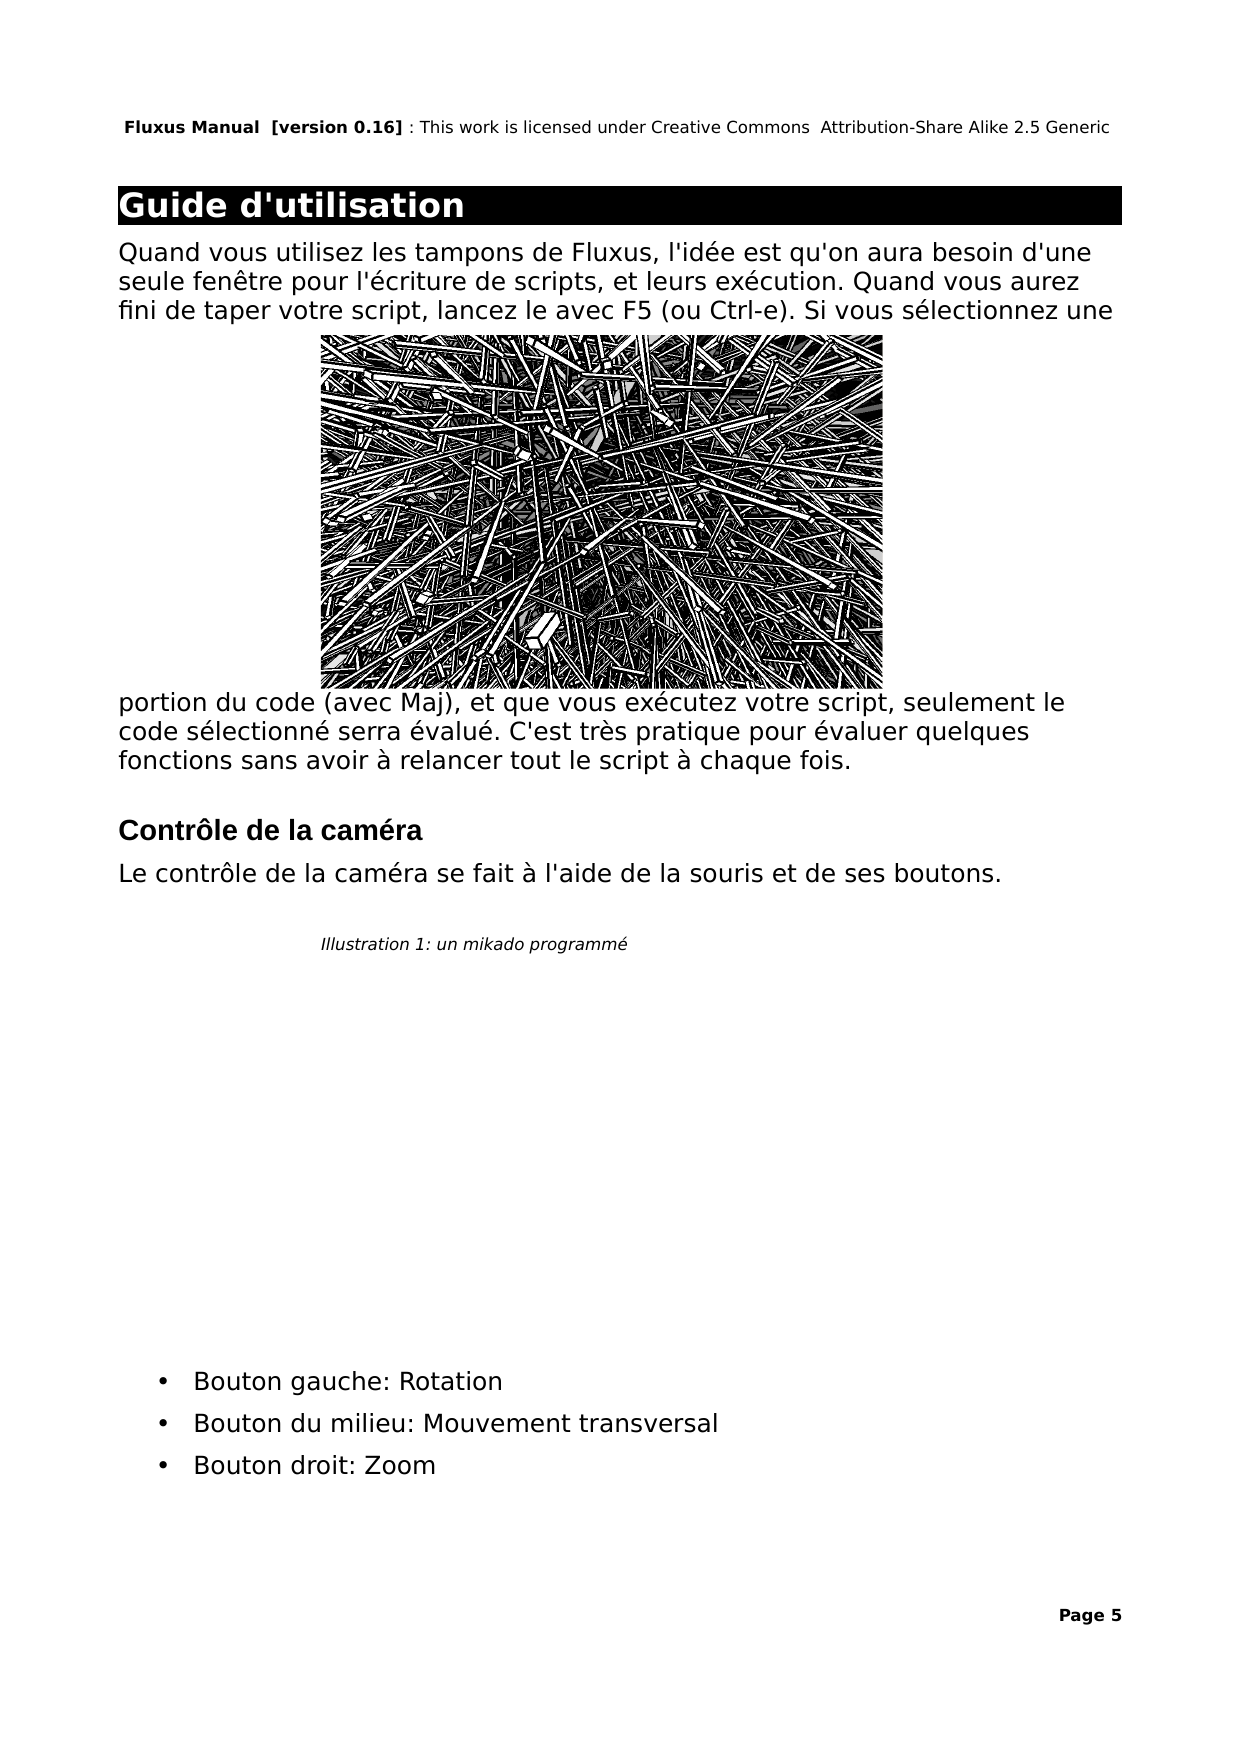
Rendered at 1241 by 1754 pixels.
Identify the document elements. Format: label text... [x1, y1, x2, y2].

list • Bouton droit: Zoom [156, 1451, 1122, 1480]
subtitle Contrôle de la caméra [118, 813, 1122, 847]
text Le contrôle de la caméra se fait à l'aide de la souris et de ses boutons. [118, 859, 1122, 888]
text Quand vous utilisez les tampons de Fluxus, l'idée est qu'on aura besoin d'une seule fenêtre pour l'écriture de scripts, et leurs exécution. Quand vous aurez fini de taper votre script, lancez le avec F5 (ou Ctrl-e). Si vous sélectionnez une portion du code (avec Maj), et que vous exécutez votre script, seulement le code sélectionné serra évalué. C'est très pratique pour évaluer quelques fonctions sans avoir à relancer tout le script à chaque fois. [118, 238, 1122, 776]
picture [320, 335, 883, 689]
text Illustration 1: un mikado programmé [321, 934, 893, 954]
list • Bouton gauche: Rotation [156, 1367, 1122, 1397]
subtitle Guide d'utilisation [118, 186, 1122, 225]
list • Bouton du milieu: Mouvement transversal [156, 1409, 1122, 1438]
